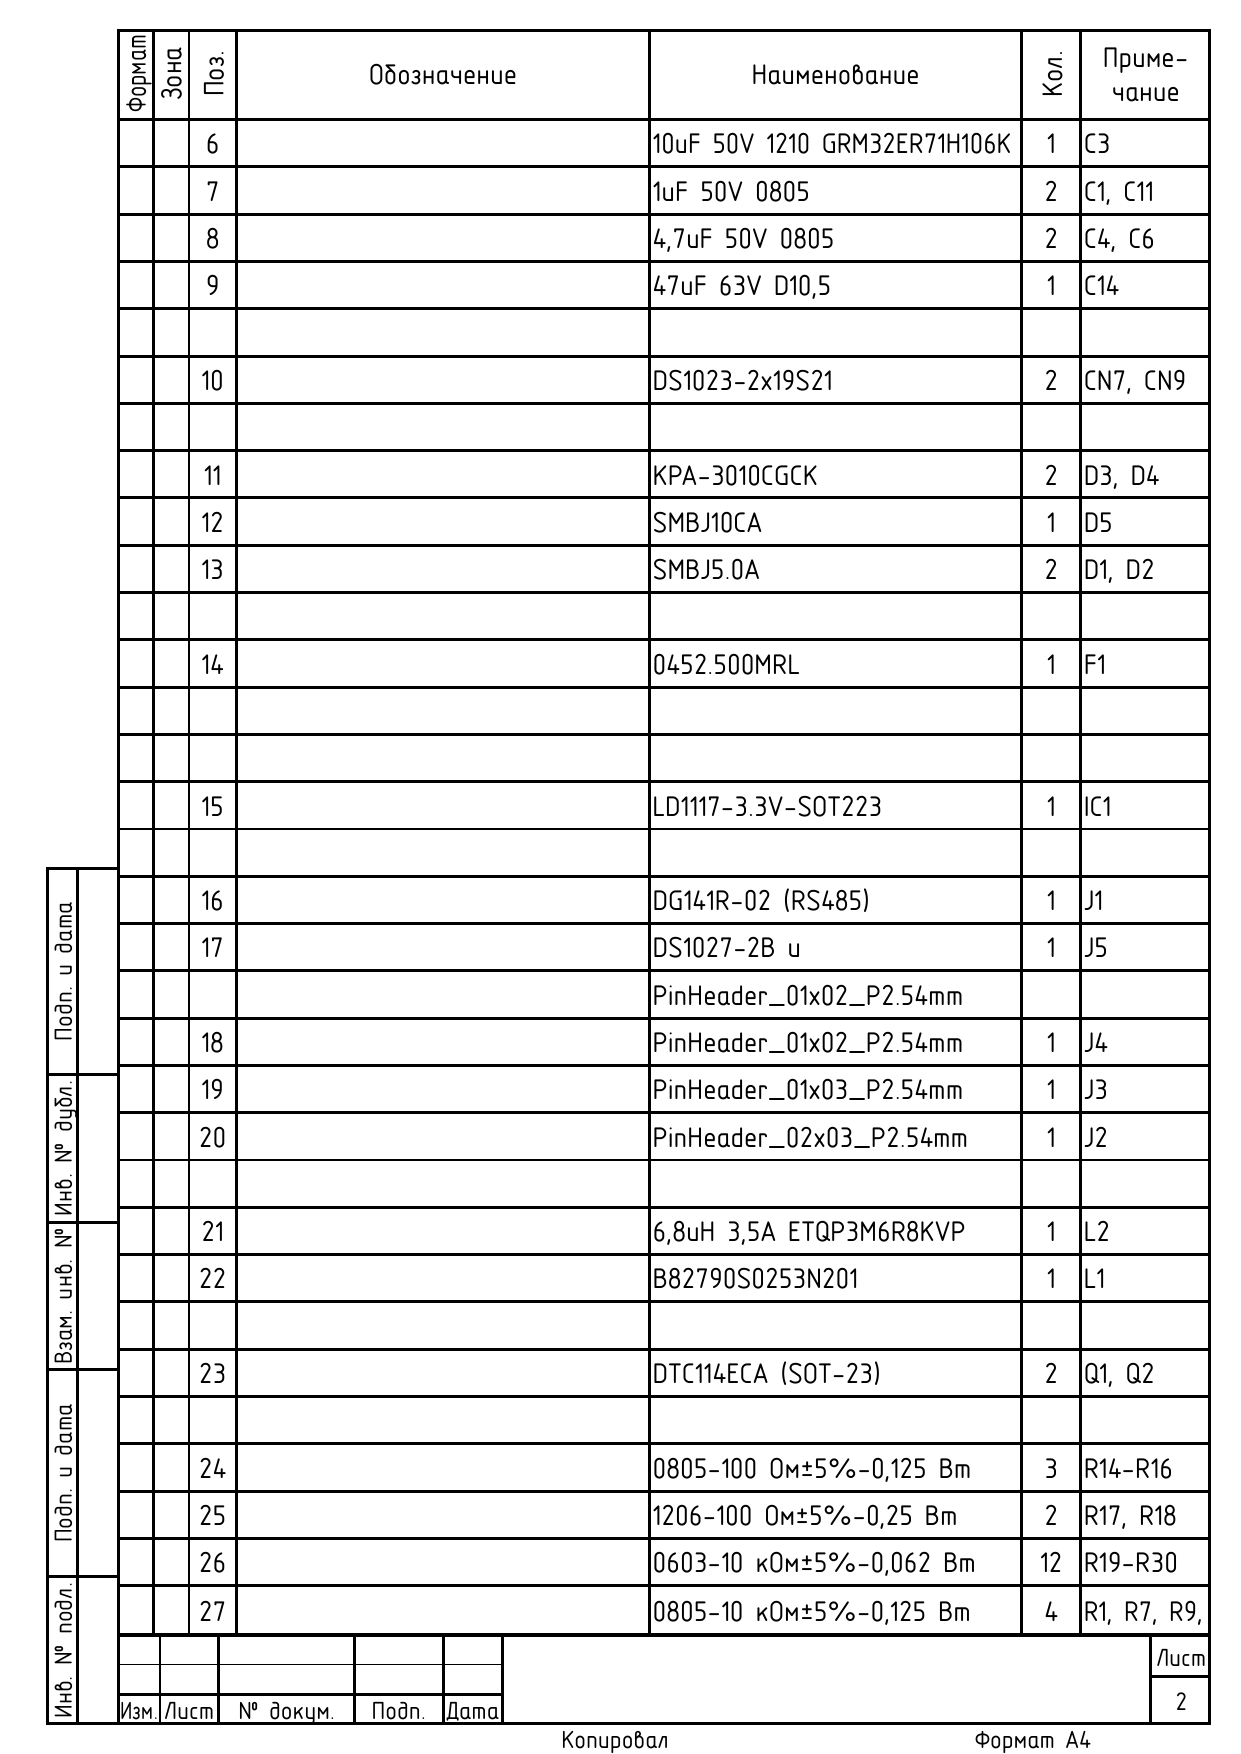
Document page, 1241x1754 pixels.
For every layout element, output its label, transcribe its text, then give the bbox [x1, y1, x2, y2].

table_cell [1082, 594, 1211, 638]
table_cell [1023, 310, 1079, 354]
table_cell 2 [1023, 1351, 1079, 1395]
table_cell [155, 1256, 188, 1300]
table_cell [238, 452, 648, 496]
table_cell 23 [190, 1351, 235, 1395]
table_cell [651, 405, 1020, 449]
table_cell 2 [1023, 452, 1079, 496]
table_cell B82790S0253N201 [651, 1256, 1020, 1300]
table_cell 21 [190, 1209, 235, 1253]
table_cell [119, 972, 152, 1017]
table_cell J4 [1082, 1020, 1211, 1064]
table_cell 25 [190, 1493, 235, 1537]
table_cell [238, 925, 648, 969]
table_cell [155, 736, 188, 780]
table_cell PinHeader_01x02_P2.54mm [651, 1020, 1020, 1064]
table_cell [118, 499, 152, 544]
table_cell [1082, 972, 1211, 1017]
table_cell [118, 830, 152, 875]
table_cell [155, 1398, 188, 1442]
table_cell L1 [1082, 1256, 1211, 1300]
table_cell [651, 830, 1020, 875]
table_cell [119, 1209, 152, 1253]
table_cell 2 [1023, 168, 1079, 213]
table_cell 11 [190, 452, 235, 496]
table_cell J1 [1082, 878, 1211, 922]
table_cell [155, 689, 188, 733]
table_cell 12 [190, 499, 235, 544]
table_cell [651, 1303, 1020, 1348]
table_cell 10 [190, 358, 235, 402]
table_cell [190, 1398, 235, 1442]
table_cell PinHeader_02x03_P2.54mm [651, 1114, 1020, 1158]
table_cell [155, 925, 188, 969]
table_cell [155, 216, 188, 260]
table_cell [118, 310, 152, 354]
table_cell [238, 263, 648, 307]
table_cell [651, 1398, 1020, 1442]
table_cell [651, 594, 1020, 638]
table_cell 1 [1023, 1209, 1079, 1253]
table_cell [238, 878, 648, 922]
table_cell 0452.500MRL [651, 641, 1020, 686]
table_cell [1082, 310, 1211, 354]
table_cell [1023, 1161, 1079, 1206]
table_cell [155, 405, 188, 449]
table_header Наименование [651, 30, 1020, 118]
table_cell [238, 1351, 648, 1395]
table_cell DS1027-2B и [651, 925, 1020, 969]
table_cell [155, 1209, 188, 1253]
table_cell [119, 1114, 152, 1158]
table_cell [155, 499, 188, 544]
table_cell [119, 878, 152, 922]
table_cell 1 [1023, 925, 1079, 969]
table_cell [119, 925, 152, 969]
table_cell [651, 736, 1020, 780]
table_cell [238, 1445, 648, 1489]
table_cell [155, 1445, 188, 1489]
table_cell [118, 783, 152, 827]
table_cell [190, 405, 235, 449]
table_cell 1 [1023, 1256, 1079, 1300]
table_cell [118, 121, 152, 165]
table_cell [155, 168, 188, 213]
table_cell 8 [190, 216, 235, 260]
table_header Обозначение [238, 30, 648, 118]
table_cell 17 [190, 925, 235, 969]
table_cell [1023, 736, 1079, 780]
table_cell [1023, 405, 1079, 449]
table_cell L2 [1082, 1209, 1211, 1253]
table_cell [238, 358, 648, 402]
table_cell [118, 547, 152, 591]
table_cell 1 [1023, 878, 1079, 922]
table_cell 2 [1023, 216, 1079, 260]
table_cell [238, 972, 648, 1017]
table_cell 1 [1023, 263, 1079, 307]
table_cell KPA-3010CGCK [651, 452, 1020, 496]
table_cell [190, 1161, 235, 1206]
table_cell 1 [1023, 121, 1079, 165]
table_cell [119, 1256, 152, 1300]
table_cell [155, 547, 188, 591]
table_cell R14-R16 [1082, 1445, 1211, 1489]
table_cell [238, 1256, 648, 1300]
table_cell [155, 452, 188, 496]
table_cell [119, 1540, 152, 1584]
table_cell CN7, CN9 [1082, 358, 1211, 402]
table_cell [119, 1161, 152, 1206]
table_cell [238, 1161, 648, 1206]
table_cell [119, 1351, 152, 1395]
table_cell [190, 594, 235, 638]
table_cell 26 [190, 1540, 235, 1584]
table_cell [155, 1020, 188, 1064]
table_cell 14 [190, 641, 235, 686]
table_cell [118, 168, 152, 213]
table_cell [155, 1067, 188, 1111]
table_cell [119, 1020, 152, 1064]
table_cell [238, 499, 648, 544]
table_cell [1082, 1398, 1211, 1442]
table_cell [190, 972, 235, 1017]
table_cell [651, 310, 1020, 354]
table_cell [155, 263, 188, 307]
table_cell [190, 830, 235, 875]
table_cell 1 [1023, 1067, 1079, 1111]
table_cell 4,7uF 50V 0805 [651, 216, 1020, 260]
table_cell SMBJ10CA [651, 499, 1020, 544]
table_header Приме- чание [1082, 30, 1211, 118]
table_cell PinHeader_01x03_P2.54mm [651, 1067, 1020, 1111]
table_cell [1082, 1161, 1211, 1206]
table_cell 27 [190, 1587, 235, 1633]
table_cell [1082, 830, 1211, 875]
table_cell 2 [1023, 358, 1079, 402]
table_cell 1 [1023, 641, 1079, 686]
table_cell 0805-10 кОм±5%-0,125 Вт [651, 1587, 1020, 1633]
table_cell 18 [190, 1020, 235, 1064]
table_cell [238, 736, 648, 780]
table_cell J3 [1082, 1067, 1211, 1111]
table_cell [1023, 1303, 1079, 1348]
table_cell [155, 830, 188, 875]
table_cell 1206-100 Ом±5%-0,25 Вт [651, 1493, 1020, 1537]
table_cell 6 [190, 121, 235, 165]
table_cell [155, 310, 188, 354]
table_cell [118, 263, 152, 307]
table_cell 24 [190, 1445, 235, 1489]
table_cell [190, 736, 235, 780]
table_header Кол. [1023, 30, 1079, 118]
table_cell R19-R30 [1082, 1540, 1211, 1584]
table_cell [155, 1587, 188, 1633]
table_cell [238, 594, 648, 638]
table_cell LD1117-3.3V-SOT223 [651, 783, 1020, 827]
table_cell [155, 1303, 188, 1348]
table_cell [238, 1587, 648, 1633]
table_cell [118, 452, 152, 496]
table_cell [119, 1398, 152, 1442]
table_cell 1 [1023, 1020, 1079, 1064]
table_cell [238, 168, 648, 213]
table_cell 0805-100 Ом±5%-0,125 Вт [651, 1445, 1020, 1489]
table_cell [1082, 689, 1211, 733]
table_header Формат [118, 30, 152, 118]
table_cell [118, 641, 152, 686]
table_cell C14 [1082, 263, 1211, 307]
table_cell [1023, 1398, 1079, 1442]
table_cell [238, 1209, 648, 1253]
table_cell 1 [1023, 1114, 1079, 1158]
table_cell 7 [190, 168, 235, 213]
table_cell 1 [1023, 499, 1079, 544]
table_cell [238, 121, 648, 165]
table_cell [190, 689, 235, 733]
table_cell R1, R7, R9, [1082, 1587, 1211, 1633]
table_cell [238, 689, 648, 733]
table_cell [238, 1067, 648, 1111]
table_header Зона [155, 30, 188, 118]
table_cell [190, 1303, 235, 1348]
table_cell [155, 641, 188, 686]
table_cell DTC114ECA (SOT-23) [651, 1351, 1020, 1395]
table_cell [155, 1493, 188, 1537]
table_cell [238, 1020, 648, 1064]
table_cell 2 [1023, 547, 1079, 591]
table_cell [1082, 1303, 1211, 1348]
table_cell [155, 1161, 188, 1206]
table_cell [155, 594, 188, 638]
table_cell [155, 121, 188, 165]
table_cell [118, 689, 152, 733]
table_cell [155, 358, 188, 402]
table_cell [118, 594, 152, 638]
table_cell Q1, Q2 [1082, 1351, 1211, 1395]
table_cell [118, 216, 152, 260]
table_cell [155, 1114, 188, 1158]
table_cell 47uF 63V D10,5 [651, 263, 1020, 307]
table_cell 19 [190, 1067, 235, 1111]
table_cell [238, 405, 648, 449]
table_header Поз. [190, 30, 235, 118]
table_cell C4, C6 [1082, 216, 1211, 260]
table_cell C1, C11 [1082, 168, 1211, 213]
table_cell [238, 1540, 648, 1584]
table_cell 6,8uH 3,5A ETQP3M6R8KVP [651, 1209, 1020, 1253]
table_cell C3 [1082, 121, 1211, 165]
table_cell 16 [190, 878, 235, 922]
table_cell [155, 972, 188, 1017]
table_cell [1023, 972, 1079, 1017]
table_cell D1, D2 [1082, 547, 1211, 591]
table_cell [238, 783, 648, 827]
table_cell J2 [1082, 1114, 1211, 1158]
table_cell [238, 1493, 648, 1537]
table_cell [238, 310, 648, 354]
table_cell [238, 1398, 648, 1442]
table_cell F1 [1082, 641, 1211, 686]
table_cell [1082, 736, 1211, 780]
table_cell [651, 689, 1020, 733]
table_cell 4 [1023, 1587, 1079, 1633]
table_cell DS1023-2x19S21 [651, 358, 1020, 402]
table_cell [190, 310, 235, 354]
table_cell [238, 547, 648, 591]
table_cell [1023, 689, 1079, 733]
table_cell IC1 [1082, 783, 1211, 827]
table_cell 2 [1023, 1493, 1079, 1537]
table_cell [119, 1587, 152, 1633]
table_cell J5 [1082, 925, 1211, 969]
table_cell [238, 641, 648, 686]
table_cell [1023, 830, 1079, 875]
table_cell 1uF 50V 0805 [651, 168, 1020, 213]
table_cell 1 [1023, 783, 1079, 827]
table_cell [155, 783, 188, 827]
table_cell [155, 1540, 188, 1584]
table_cell D5 [1082, 499, 1211, 544]
table_cell 22 [190, 1256, 235, 1300]
table_cell [118, 405, 152, 449]
table_cell [118, 736, 152, 780]
table_cell [155, 878, 188, 922]
table_cell 12 [1023, 1540, 1079, 1584]
table_cell PinHeader_01x02_P2.54mm [651, 972, 1020, 1017]
table_cell SMBJ5.0A [651, 547, 1020, 591]
table_cell [119, 1493, 152, 1537]
table_cell [651, 1161, 1020, 1206]
table_cell [238, 830, 648, 875]
table_cell [1082, 405, 1211, 449]
table_cell [238, 1303, 648, 1348]
table_cell R17, R18 [1082, 1493, 1211, 1537]
table_cell [238, 1114, 648, 1158]
table_cell [119, 1445, 152, 1489]
table_cell 0603-10 кОм±5%-0,062 Вт [651, 1540, 1020, 1584]
table_cell DG141R-02 (RS485) [651, 878, 1020, 922]
table_cell [238, 216, 648, 260]
table_cell 3 [1023, 1445, 1079, 1489]
table_cell 20 [190, 1114, 235, 1158]
table_cell 15 [190, 783, 235, 827]
table_cell [119, 1067, 152, 1111]
table_cell [118, 358, 152, 402]
table_cell [119, 1303, 152, 1348]
table_cell 9 [190, 263, 235, 307]
table_cell 10uF 50V 1210 GRM32ER71H106K [651, 121, 1020, 165]
table_cell [155, 1351, 188, 1395]
table_cell [1023, 594, 1079, 638]
table_cell 13 [190, 547, 235, 591]
table_cell D3, D4 [1082, 452, 1211, 496]
